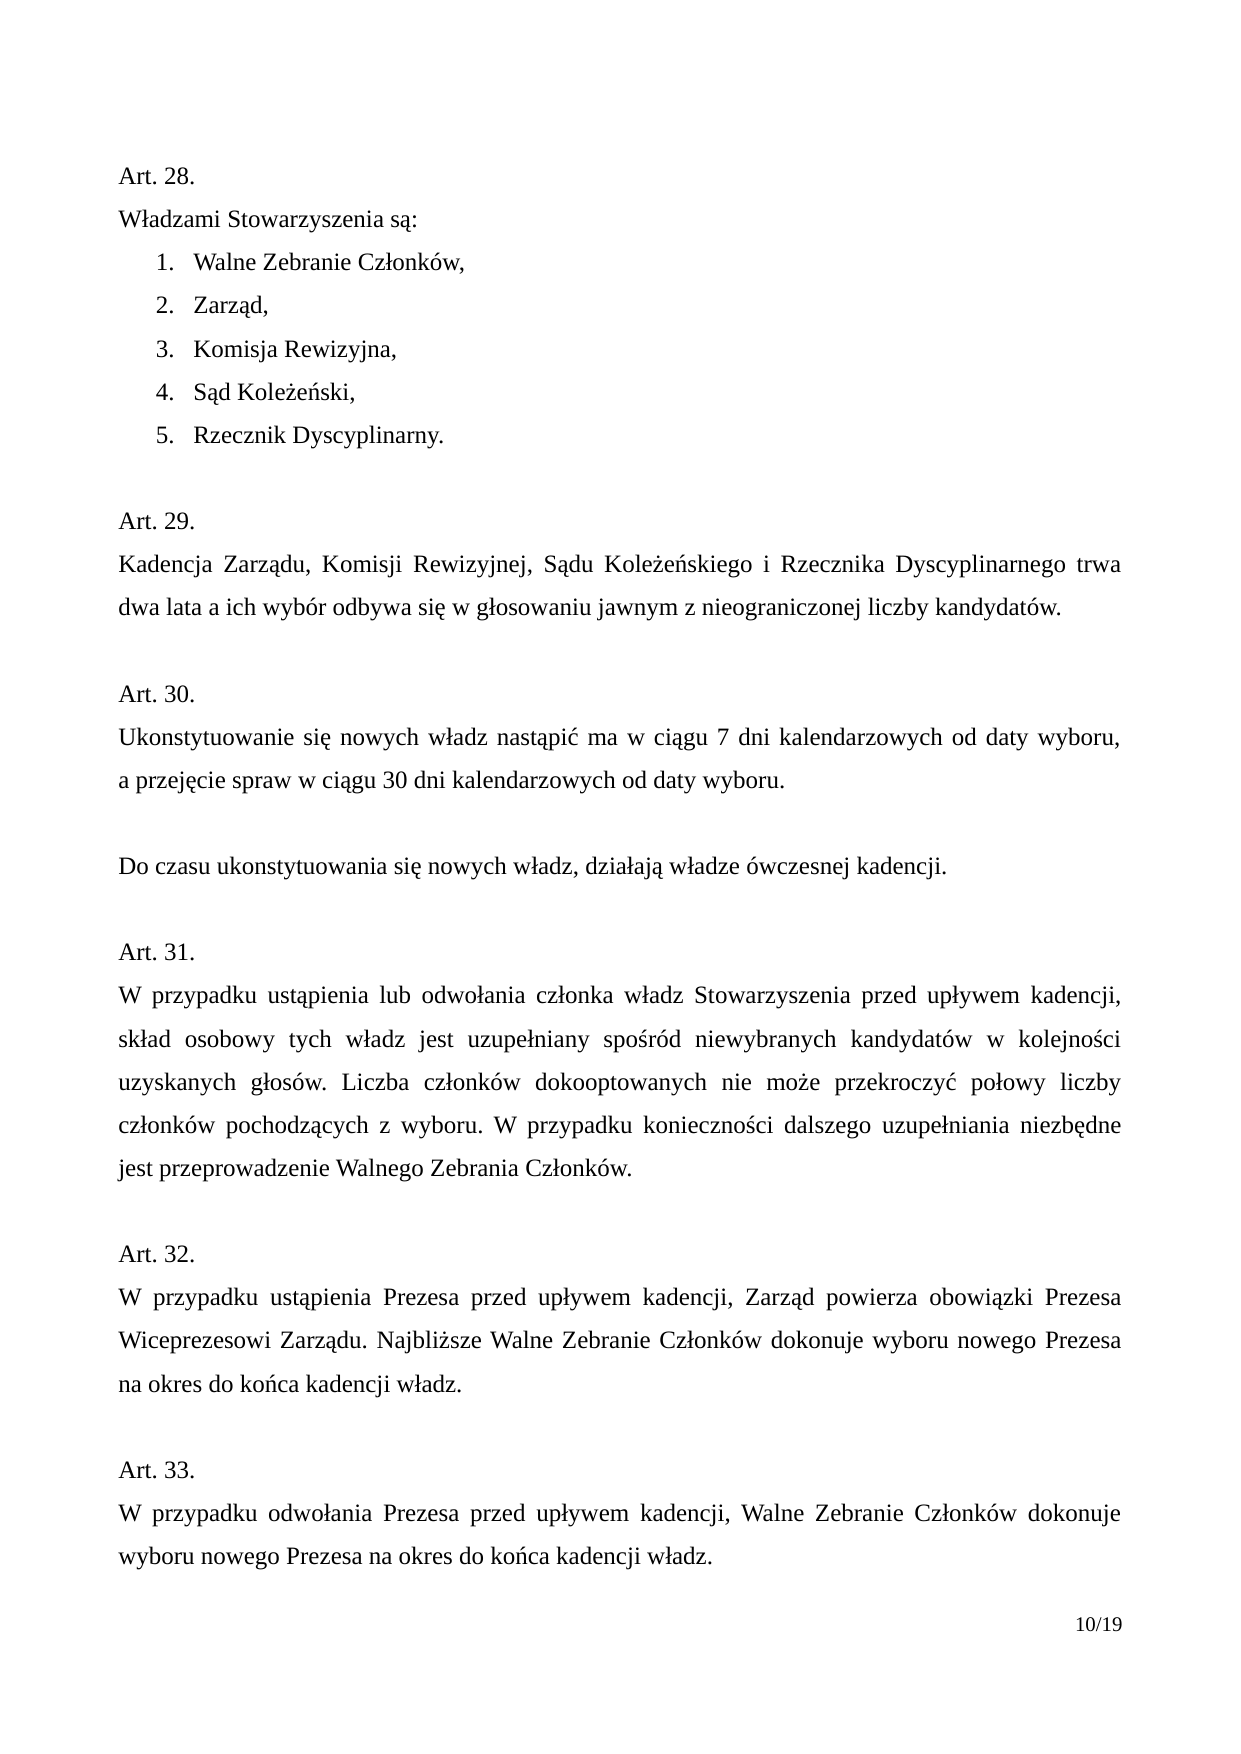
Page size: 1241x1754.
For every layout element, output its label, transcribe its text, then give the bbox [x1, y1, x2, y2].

text Kadencja Zarządu, Komisji Rewizyjnej, Sądu Koleżeńskiego i Rzecznika Dyscyplinarnego trwa dwa lata a ich wybór odbywa się w głosowaniu jawnym z nieograniczonej liczby kandydatów. [118, 549, 1122, 621]
text W przypadku ustąpienia lub odwołania członka władz Stowarzyszenia przed upływem kadencji, skład osobowy tych władz jest uzupełniany spośród niewybranych kandydatów w kolejności uzyskanych głosów. Liczba członków dokooptowanych nie może przekroczyć połowy liczby członków pochodzących z wyboru. W przypadku konieczności dalszego uzupełniania niezbędne jest przeprowadzenie Walnego Zebrania Członków. [118, 981, 1122, 1182]
text Art. 32. [118, 1239, 1122, 1268]
list Sąd Koleżeński, [156, 377, 1122, 406]
text Władzami Stowarzyszenia są: [118, 204, 1122, 233]
text Art. 31. [118, 937, 1122, 966]
text Do czasu ukonstytuowania się nowych władz, działają władze ówczesnej kadencji. [118, 851, 1122, 880]
list Walne Zebranie Członków, [156, 247, 1122, 276]
list Rzecznik Dyscyplinarny. [156, 420, 1122, 449]
text Art. 30. [118, 679, 1122, 707]
text Art. 33. [118, 1455, 1122, 1484]
text Ukonstytuowanie się nowych władz nastąpić ma w ciągu 7 dni kalendarzowych od daty wyboru, a przejęcie spraw w ciągu 30 dni kalendarzowych od daty wyboru. [118, 722, 1122, 794]
text Art. 29. [118, 506, 1122, 535]
text Art. 28. [118, 161, 1122, 190]
list Komisja Rewizyjna, [156, 334, 1122, 362]
text W przypadku odwołania Prezesa przed upływem kadencji, Walne Zebranie Członków dokonuje wyboru nowego Prezesa na okres do końca kadencji władz. [118, 1498, 1122, 1570]
list Zarząd, [156, 291, 1122, 319]
text W przypadku ustąpienia Prezesa przed upływem kadencji, Zarząd powierza obowiązki Prezesa Wiceprezesowi Zarządu. Najbliższe Walne Zebranie Członków dokonuje wyboru nowego Prezesa na okres do końca kadencji władz. [118, 1282, 1122, 1397]
